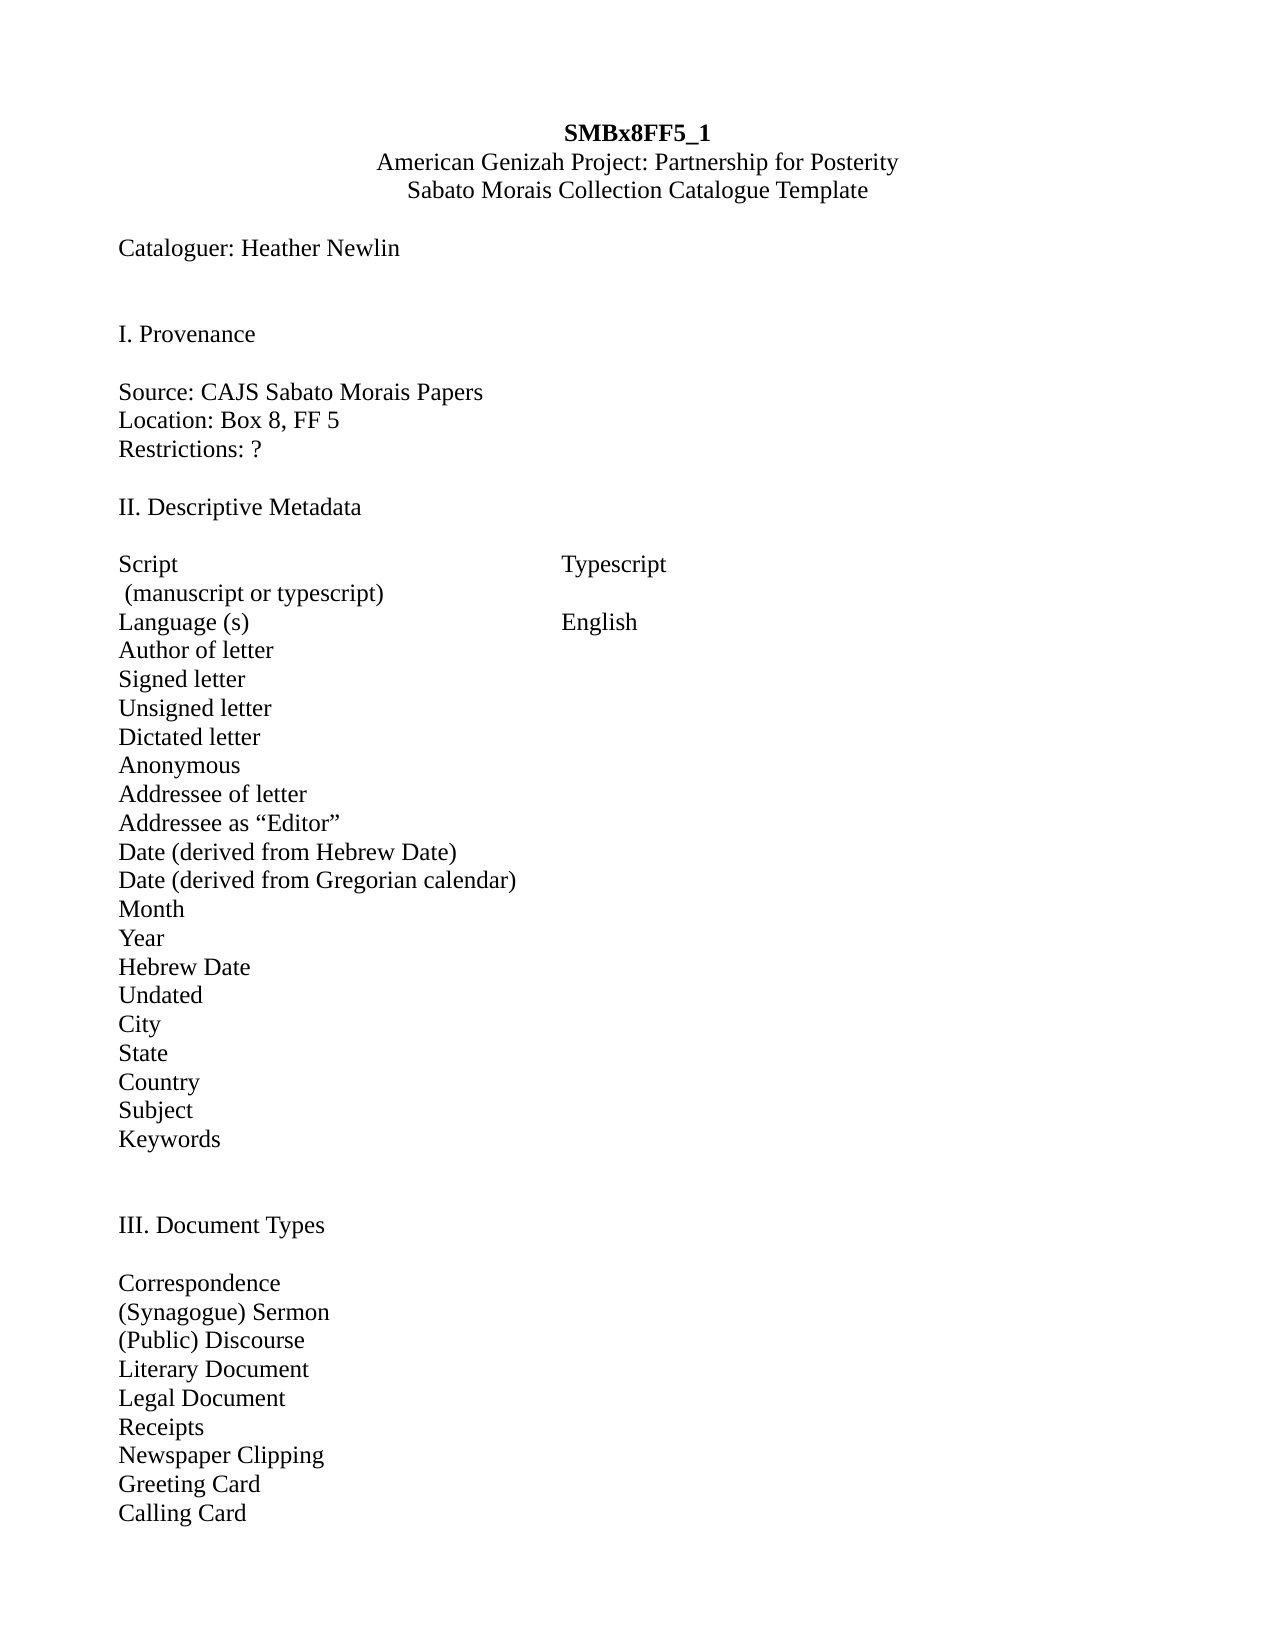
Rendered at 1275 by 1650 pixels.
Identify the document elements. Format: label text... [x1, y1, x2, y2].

text Sabato Morais Collection Catalogue Template [118, 176, 1157, 204]
text Location: Box 8, FF 5 [118, 406, 1157, 434]
text (Public) Discourse [118, 1326, 1157, 1354]
text Author of letter [118, 636, 1157, 664]
text Greeting Card [118, 1469, 1157, 1498]
text (manuscript or typescript) [118, 578, 1157, 607]
text Legal Document [118, 1383, 1157, 1412]
text Addressee as “Editor” [118, 808, 1157, 837]
text (Synagogue) Sermon [118, 1297, 1157, 1326]
text SMBx8FF5_1 [118, 118, 1157, 147]
text Date (derived from Hebrew Date) [118, 837, 1157, 866]
text Anonymous [118, 751, 1157, 779]
text I. Provenance [118, 319, 1157, 348]
text Unsigned letter [118, 693, 1157, 722]
text Hebrew Date [118, 952, 1157, 981]
text Literary Document [118, 1354, 1157, 1383]
text Subject [118, 1096, 1157, 1124]
text Correspondence [118, 1268, 1157, 1297]
text Receipts [118, 1412, 1157, 1441]
text Cataloguer: Heather Newlin [118, 233, 1157, 262]
text Source: CAJS Sabato Morais Papers [118, 377, 1157, 406]
text III. Document Types [118, 1211, 1157, 1239]
text Script Typescript [118, 549, 1157, 578]
text Calling Card [118, 1498, 1157, 1527]
text Date (derived from Gregorian calendar) [118, 866, 1157, 894]
text Newspaper Clipping [118, 1441, 1157, 1469]
text Month [118, 894, 1157, 923]
text Addressee of letter [118, 779, 1157, 808]
text Country [118, 1067, 1157, 1096]
text Year [118, 923, 1157, 952]
text Signed letter [118, 664, 1157, 693]
text Language (s) English [118, 607, 1157, 636]
text City [118, 1009, 1157, 1038]
text State [118, 1038, 1157, 1067]
text Keywords [118, 1124, 1157, 1153]
text Dictated letter [118, 722, 1157, 751]
text Restrictions: ? [118, 434, 1157, 463]
text American Genizah Project: Partnership for Posterity [118, 147, 1157, 176]
text II. Descriptive Metadata [118, 492, 1157, 521]
text Undated [118, 981, 1157, 1009]
